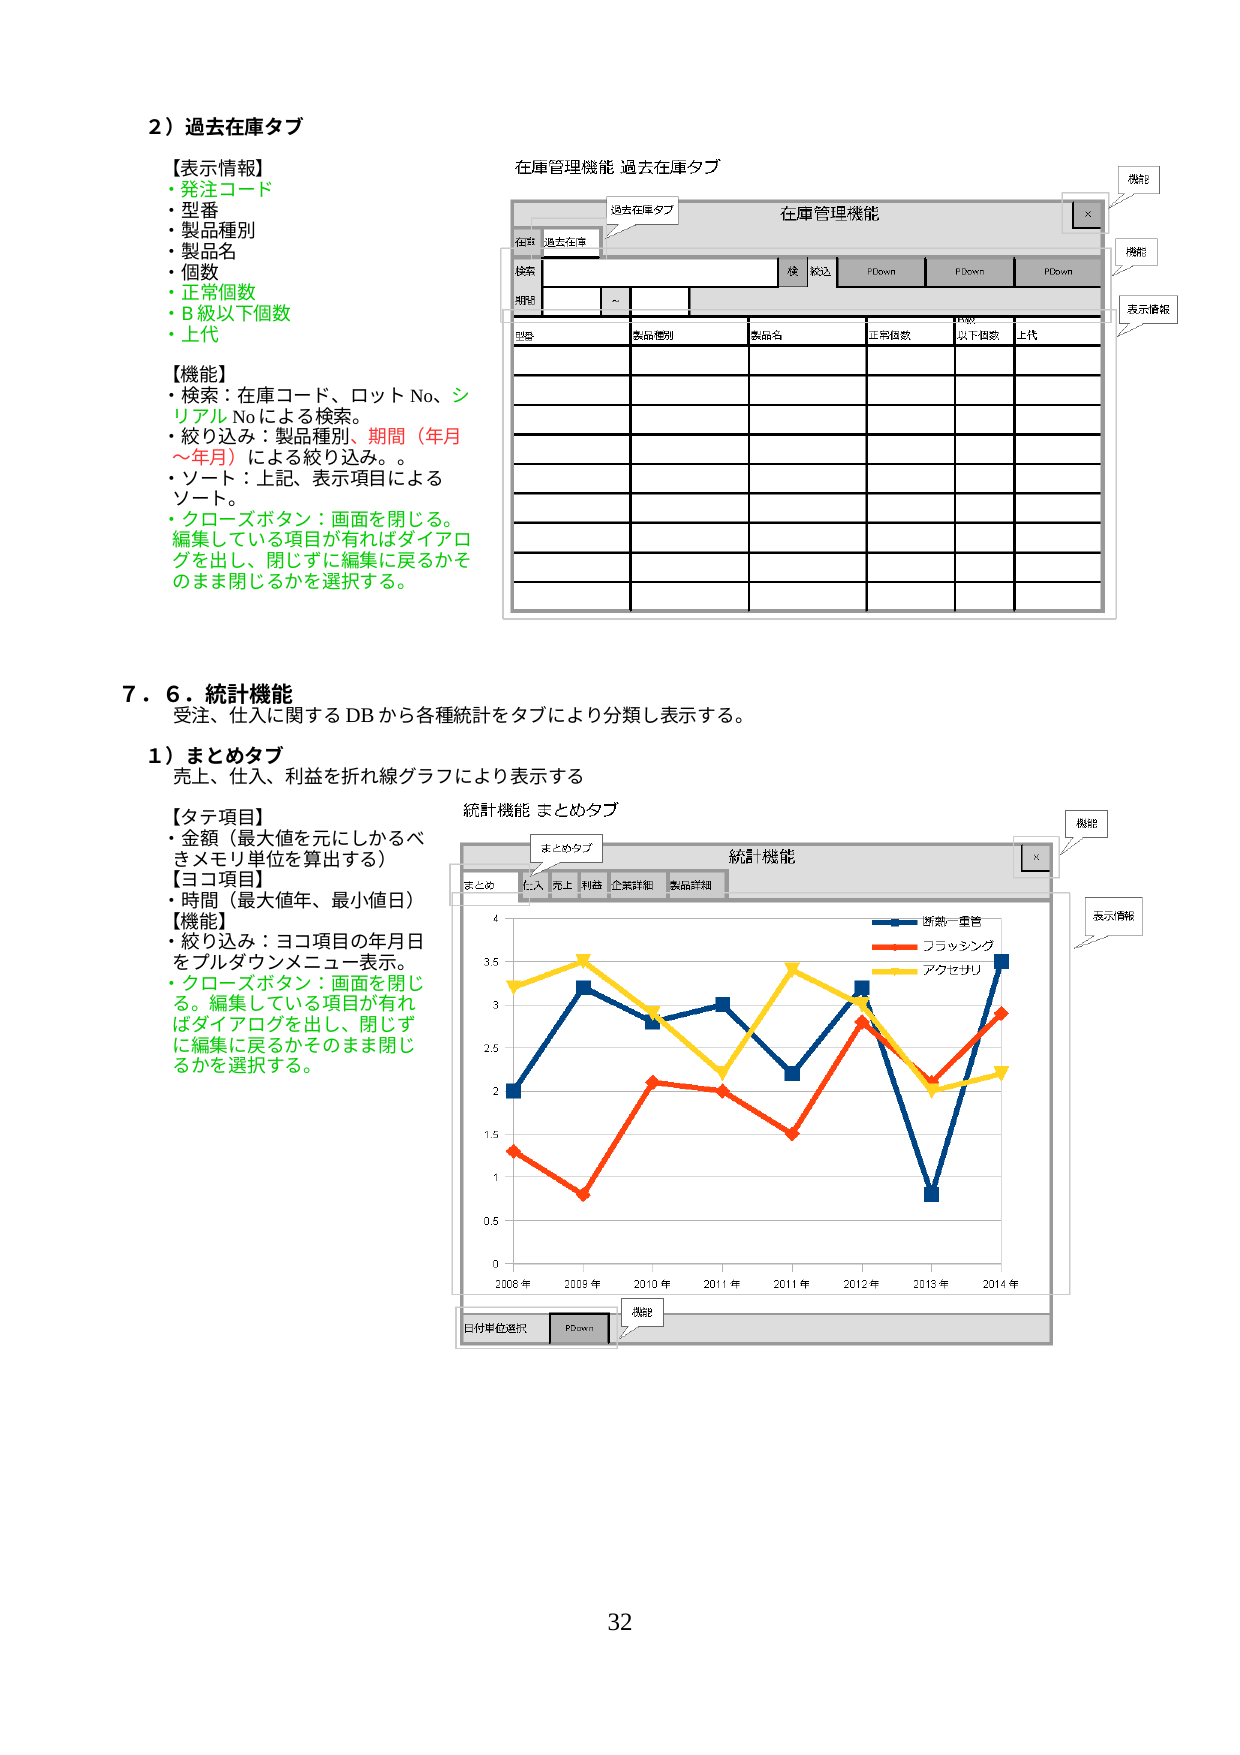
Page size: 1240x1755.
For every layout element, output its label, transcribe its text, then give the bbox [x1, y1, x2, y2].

text １）まとめタブ [146, 747, 1121, 768]
text ２）過去在庫タブ [146, 118, 1121, 139]
text ・検索：在庫コード、ロットNo、シリアルNoによる検索。 [162, 386, 480, 427]
text 【タテ項目】 [162, 808, 430, 829]
text ・製品名 [162, 242, 480, 263]
text ・型番 [162, 201, 480, 221]
text ・ソート：上記、表示項目によるソート。 [162, 468, 480, 510]
text ・絞り込み：製品種別、期間（年月～年月）による絞り込み。。 [162, 427, 480, 468]
text ・製品種別 [162, 221, 480, 242]
text ・発注コード [162, 180, 480, 201]
text 【機能】 [162, 912, 430, 932]
text 【機能】 [162, 365, 480, 386]
text ・金額（最大値を元にしかるべきメモリ単位を算出する） [162, 829, 430, 870]
text ・正常個数 [162, 283, 480, 304]
text ・上代 [162, 324, 480, 345]
text 受注、仕入に関するDBから各種統計をタブにより分類し表示する。 [162, 707, 1121, 727]
picture [430, 800, 1161, 1370]
text 【ヨコ項目】 [162, 870, 430, 891]
text ・絞り込み：ヨコ項目の年月日をプルダウンメニュー表示。 [162, 932, 430, 974]
text ・クローズボタン：画面を閉じる。編集している項目が有ればダイアログを出し、閉じずに編集に戻るかそのまま閉じるかを選択する。 [162, 974, 430, 1077]
text ・B級以下個数 [162, 304, 480, 324]
text 売上、仕入、利益を折れ線グラフにより表示する [162, 768, 1121, 788]
text 【表示情報】 [162, 159, 480, 180]
text ・個数 [162, 263, 480, 283]
picture [480, 157, 1197, 639]
text ・クローズボタン：画面を閉じる。編集している項目が有ればダイアログを出し、閉じずに編集に戻るかそのまま閉じるかを選択する。 [162, 510, 480, 592]
text ・時間（最大値年、最小値日） [162, 891, 430, 912]
text ７．６．統計機能 [118, 684, 1121, 707]
